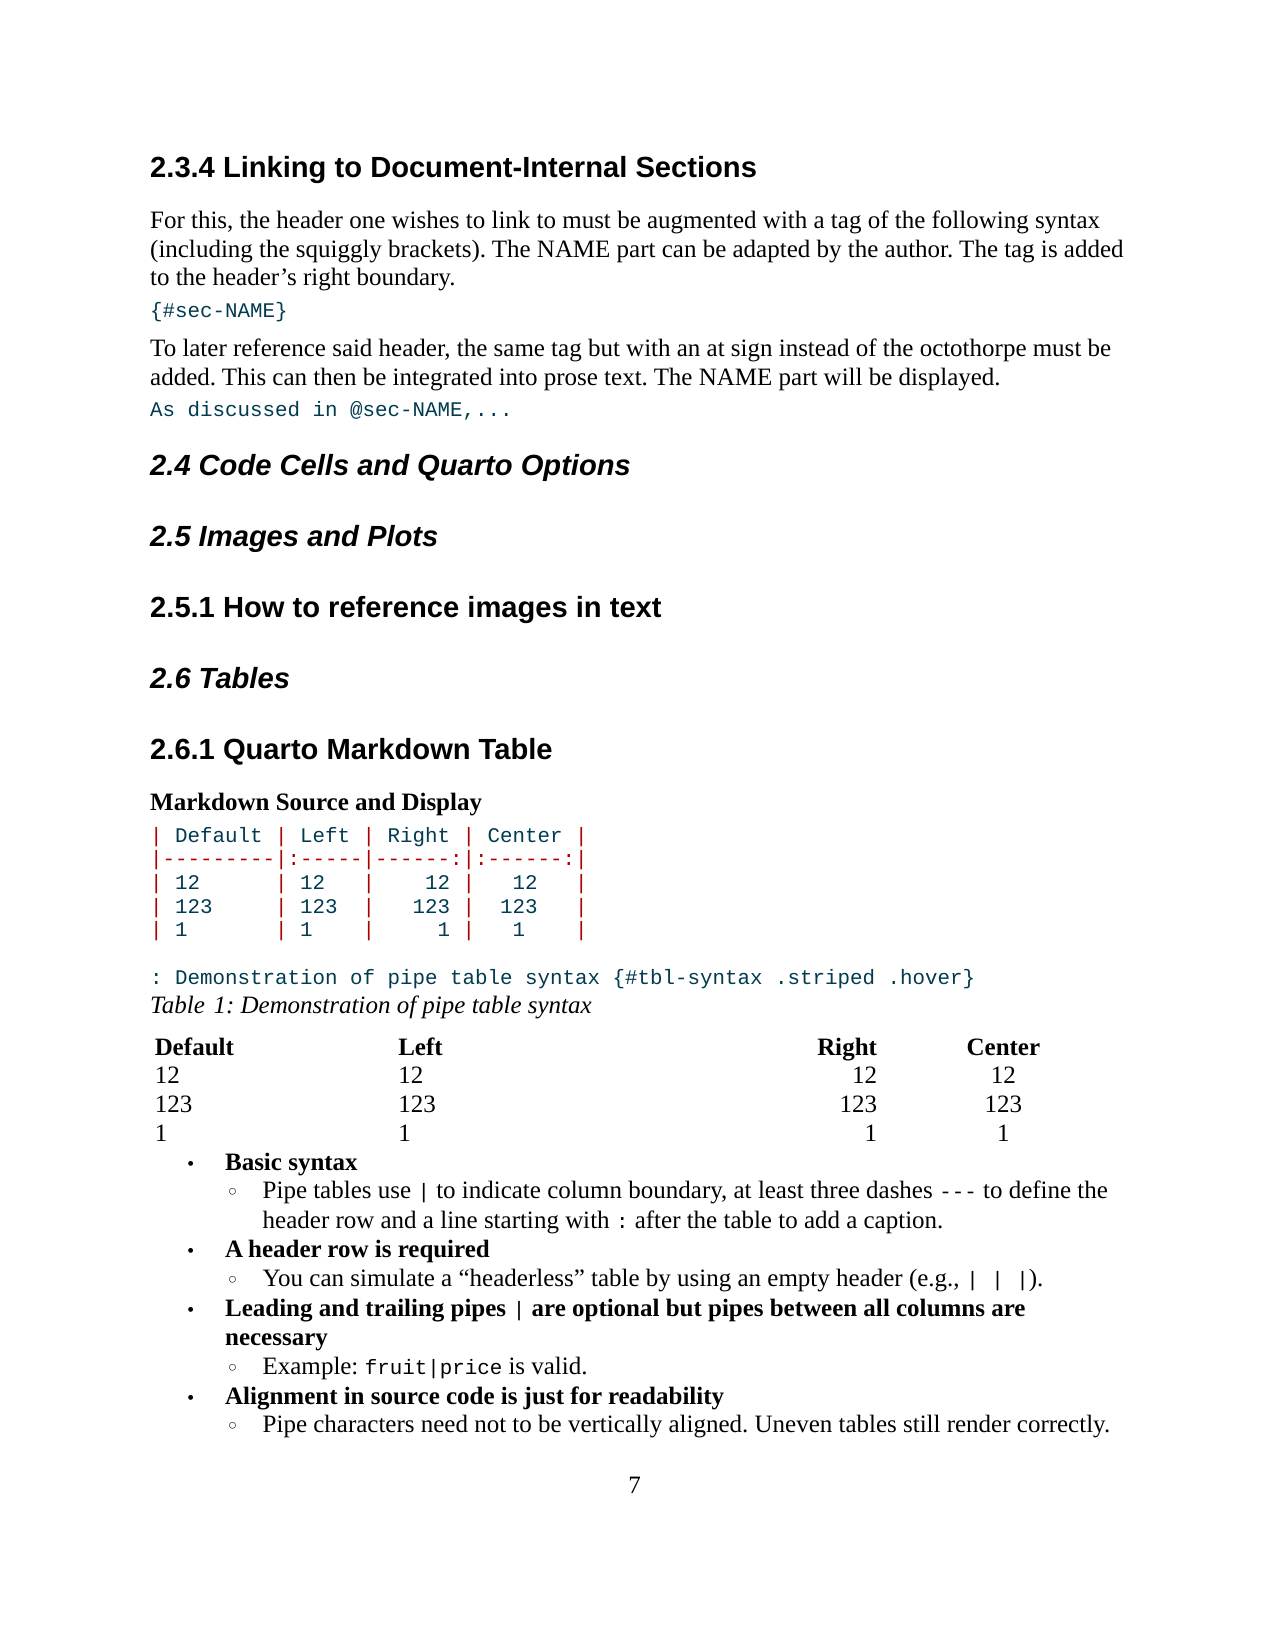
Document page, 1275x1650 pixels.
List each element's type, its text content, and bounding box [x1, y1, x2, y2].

text : Demonstration of pipe table syntax {#tbl-syntax .striped .hover} [150, 967, 1125, 990]
list Leading and trailing pipes | are optional but pipes between all columns are necessary [187, 1293, 1125, 1351]
text | 12 | 12 | 12 | 12 | [150, 872, 1125, 896]
text | Default | Left | Right | Center | [150, 825, 1125, 848]
subtitle 2.5.1 How to reference images in text [150, 590, 1125, 623]
subtitle 2.6.1 Quarto Markdown Table [150, 732, 1125, 766]
text |---------|:-----|------:|:------:| [150, 848, 1125, 872]
subtitle 2.6 Tables [150, 661, 1125, 694]
list Pipe characters need not to be vertically aligned. Uneven tables still render correctly. [225, 1409, 1125, 1438]
text | 1 | 1 | 1 | 1 | [150, 919, 1125, 943]
list Example: fruit|price is valid. [225, 1351, 1125, 1381]
table_cell 1 [150, 1118, 394, 1147]
table_cell 123 [638, 1089, 881, 1118]
text As discussed in @sec-NAME,... [150, 399, 1125, 423]
text For this, the header one wishes to link to must be augmented with a tag of the following syntax (including the squiggly brackets). The NAME part can be adapted by the author. The tag is added to the header’s right boundary. [150, 205, 1125, 291]
text To later reference said header, the same tag but with an at sign instead of the octothorpe must be added. This can then be integrated into prose text. The NAME part will be displayed. [150, 333, 1125, 390]
list You can simulate a “headerless” table by using an empty header (e.g., | | |). [225, 1263, 1125, 1293]
table_header Table 1: Demonstration of pipe table syntax [150, 990, 1125, 1147]
table_header Left [394, 1032, 637, 1060]
table_cell 12 [150, 1060, 394, 1089]
table_cell 123 [150, 1089, 394, 1118]
table_header Right [638, 1032, 881, 1060]
list Alignment in source code is just for readability [187, 1381, 1125, 1409]
table_cell 12 [881, 1060, 1125, 1089]
table_cell 123 [394, 1089, 637, 1118]
table_cell 12 [394, 1060, 637, 1089]
list Basic syntax [187, 1147, 1125, 1175]
table_cell 1 [638, 1118, 881, 1147]
table_cell 123 [881, 1089, 1125, 1118]
subtitle 2.4 Code Cells and Quarto Options [150, 448, 1125, 481]
text | 123 | 123 | 123 | 123 | [150, 896, 1125, 919]
subtitle 2.5 Images and Plots [150, 519, 1125, 552]
text {#sec-NAME} [150, 300, 1125, 324]
table_header Default [150, 1032, 394, 1060]
table_cell 1 [394, 1118, 637, 1147]
table_cell 1 [881, 1118, 1125, 1147]
table_cell 12 [638, 1060, 881, 1089]
list A header row is required [187, 1234, 1125, 1263]
table_header Center [881, 1032, 1125, 1060]
subtitle 2.3.4 Linking to Document-Internal Sections [150, 150, 1125, 183]
list Pipe tables use | to indicate column boundary, at least three dashes --- to define the header row and a line starting with : after the table to add a caption. [225, 1175, 1125, 1234]
text Markdown Source and Display [150, 787, 1125, 816]
